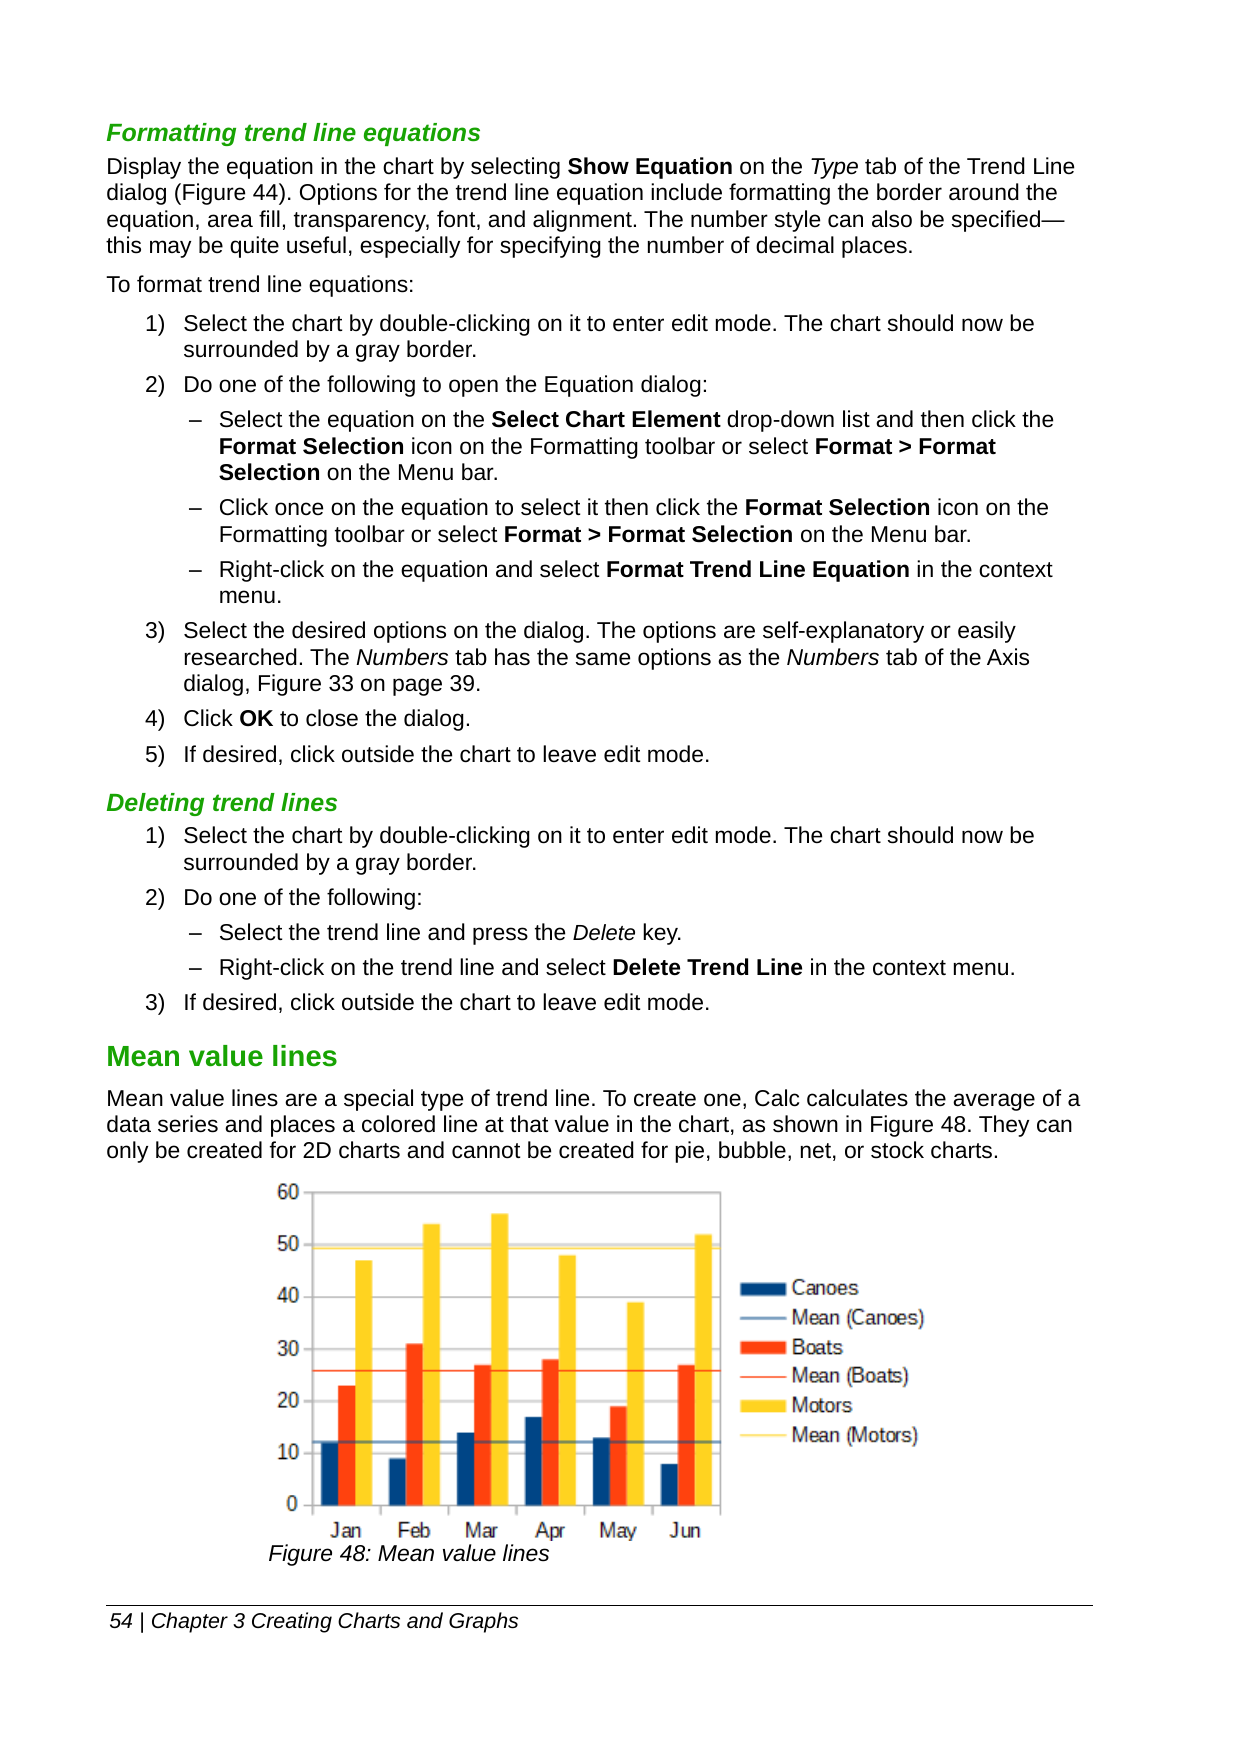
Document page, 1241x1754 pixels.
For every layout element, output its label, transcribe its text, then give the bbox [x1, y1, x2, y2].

subtitle Mean value lines [106, 1039, 1093, 1073]
list Do one of the following to open the Equation dialog: [165, 371, 1093, 397]
list Right-click on the equation and select Format Trend Line Equation in the context menu. [189, 556, 1093, 608]
list Right-click on the trend line and select Delete Trend Line in the context menu. [189, 954, 1093, 981]
list Do one of the following: [165, 884, 1093, 910]
text Figure 48: Mean value lines [268, 1541, 931, 1567]
picture [268, 1176, 931, 1541]
text Mean value lines are a special type of trend line. To create one, Calc calculates the average of a data series and places a colored line at that value in the chart, as shown in Figure 48. They can only be created for 2D charts and cannot be created for pie, bubble, net, or stock charts. [106, 1085, 1093, 1164]
list Select the chart by double-clicking on it to enter edit mode. The chart should now be surrounded by a gray border. [165, 822, 1093, 875]
list Click once on the equation to select it then click the Format Selection icon on the Formatting toolbar or select Format > Format Selection on the Menu bar. [189, 494, 1093, 547]
list Select the trend line and press the Delete key. [189, 919, 1093, 945]
list Click OK to close the dialog. [165, 705, 1093, 732]
subtitle Deleting trend lines [106, 787, 1093, 816]
list If desired, click outside the chart to leave edit mode. [165, 741, 1093, 767]
text To format trend line equations: [106, 271, 1093, 297]
list Select the desired options on the dialog. The options are self-explanatory or easily researched. The Numbers tab has the same options as the Numbers tab of the Axis dialog, Figure 33 on page 39. [165, 617, 1093, 696]
list Select the equation on the Select Chart Element drop-down list and then click the Format Selection icon on the Formatting toolbar or select Format > Format Selection on the Menu bar. [189, 406, 1093, 485]
list Select the chart by double-clicking on it to enter edit mode. The chart should now be surrounded by a gray border. [165, 309, 1093, 362]
subtitle Formatting trend line equations [106, 118, 1093, 147]
list If desired, click outside the chart to leave edit mode. [165, 989, 1093, 1016]
text Display the equation in the chart by selecting Show Equation on the Type tab of the Trend Line dialog (Figure 44). Options for the trend line equation include formatting the border around the equation, area fill, transparency, font, and alignment. The number style can also be specified—this may be quite useful, especially for specifying the number of decimal places. [106, 153, 1093, 258]
